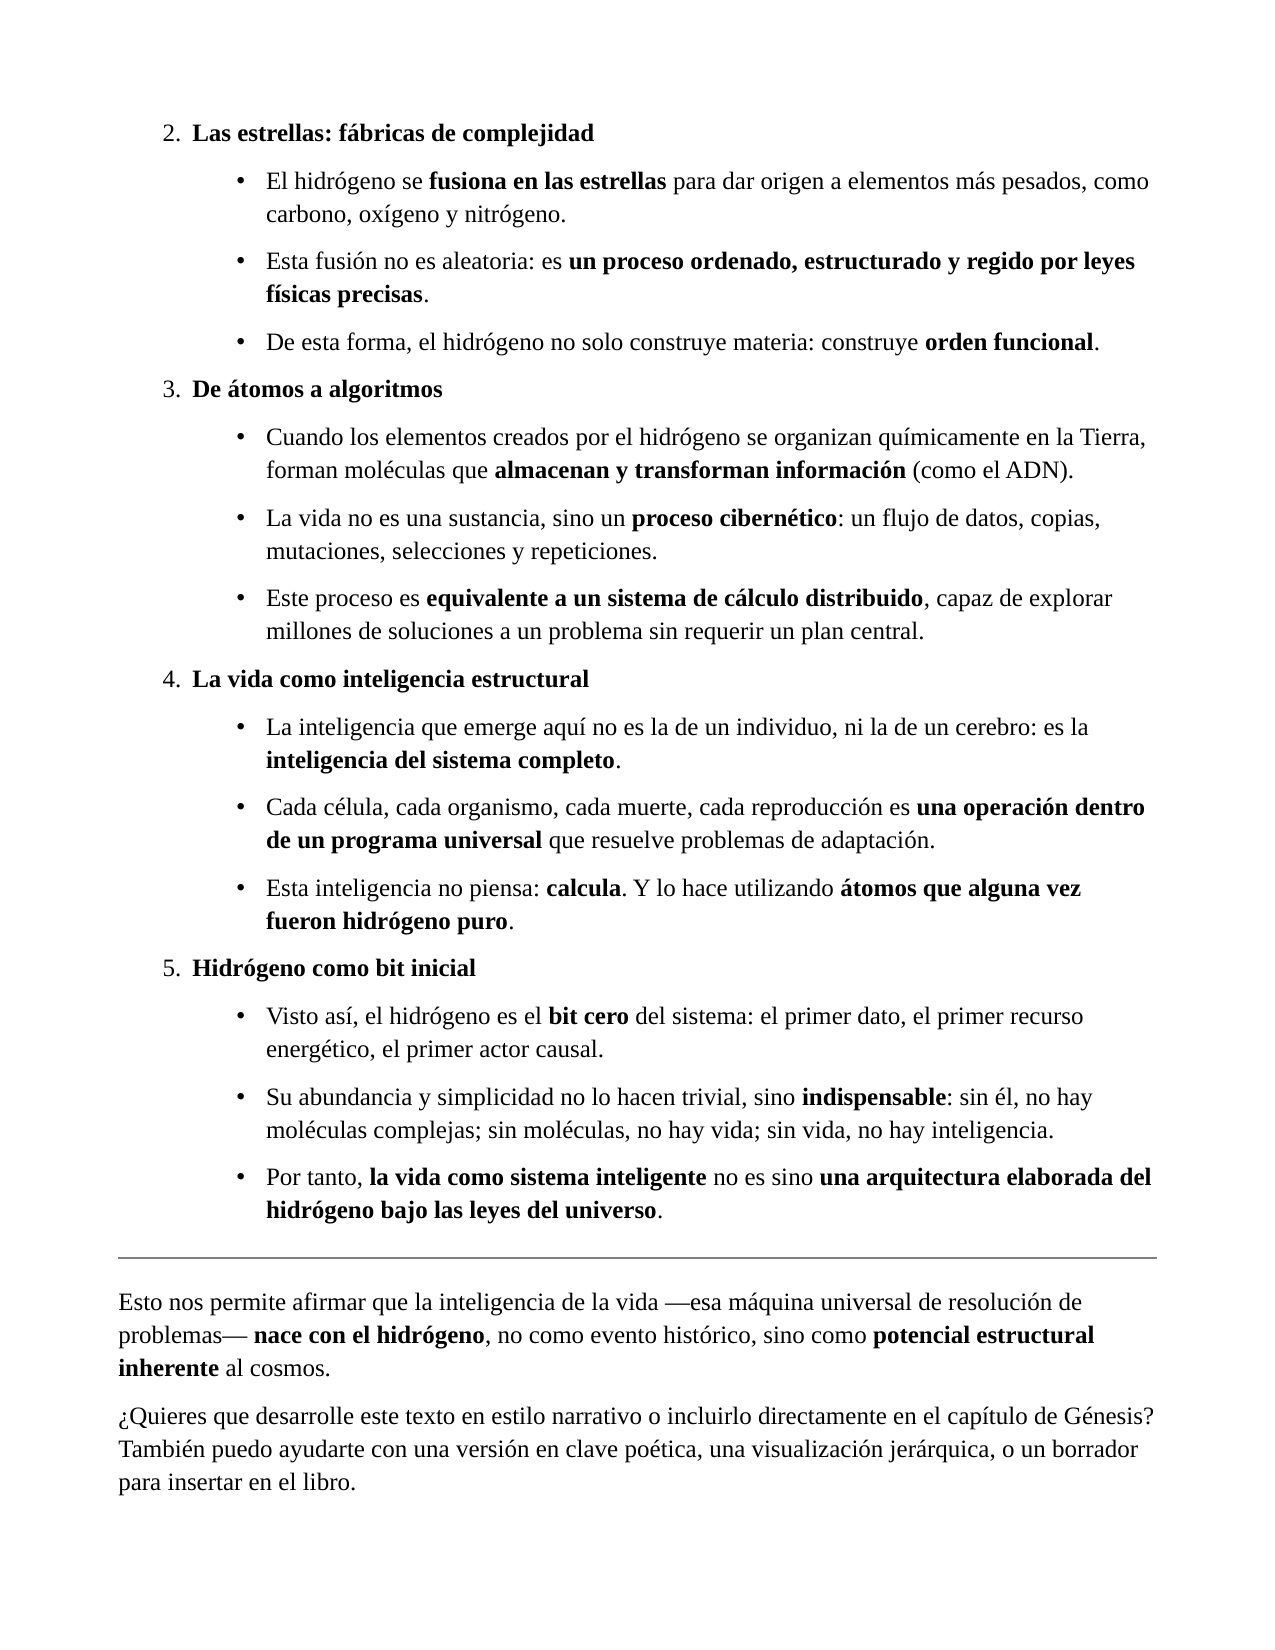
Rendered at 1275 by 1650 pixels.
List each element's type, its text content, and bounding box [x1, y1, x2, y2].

list Las estrellas: fábricas de complejidad [162, 118, 1157, 147]
list Este proceso es equivalente a un sistema de cálculo distribuido, capaz de explorar millones de soluciones a un problema sin requerir un plan central. [236, 583, 1157, 645]
text ¿Quieres que desarrolle este texto en estilo narrativo o incluirlo directamente en el capítulo de Génesis? También puedo ayudarte con una versión en clave poética, una visualización jerárquica, o un borrador para insertar en el libro. [118, 1401, 1157, 1496]
list La inteligencia que emerge aquí no es la de un individuo, ni la de un cerebro: es la inteligencia del sistema completo. [236, 712, 1157, 773]
list Por tanto, la vida como sistema inteligente no es sino una arquitectura elaborada del hidrógeno bajo las leyes del universo. [236, 1162, 1157, 1224]
list De esta forma, el hidrógeno no solo construye materia: construye orden funcional. [236, 327, 1157, 356]
list De átomos a algoritmos [162, 374, 1157, 403]
list Cada célula, cada organismo, cada muerte, cada reproducción es una operación dentro de un programa universal que resuelve problemas de adaptación. [236, 792, 1157, 854]
list Esta inteligencia no piensa: calcula. Y lo hace utilizando átomos que alguna vez fueron hidrógeno puro. [236, 873, 1157, 935]
list La vida como inteligencia estructural [162, 664, 1157, 693]
list Cuando los elementos creados por el hidrógeno se organizan químicamente en la Tierra, forman moléculas que almacenan y transforman información (como el ADN). [236, 422, 1157, 484]
list La vida no es una sustancia, sino un proceso cibernético: un flujo de datos, copias, mutaciones, selecciones y repeticiones. [236, 503, 1157, 564]
list El hidrógeno se fusiona en las estrellas para dar origen a elementos más pesados, como carbono, oxígeno y nitrógeno. [236, 166, 1157, 227]
list Esta fusión no es aleatoria: es un proceso ordenado, estructurado y regido por leyes físicas precisas. [236, 246, 1157, 308]
text Esto nos permite afirmar que la inteligencia de la vida —esa máquina universal de resolución de problemas— nace con el hidrógeno, no como evento histórico, sino como potencial estructural inherente al cosmos. [118, 1287, 1157, 1382]
list Visto así, el hidrógeno es el bit cero del sistema: el primer dato, el primer recurso energético, el primer actor causal. [236, 1001, 1157, 1063]
list Su abundancia y simplicidad no lo hacen trivial, sino indispensable: sin él, no hay moléculas complejas; sin moléculas, no hay vida; sin vida, no hay inteligencia. [236, 1082, 1157, 1143]
list Hidrógeno como bit inicial [162, 953, 1157, 982]
